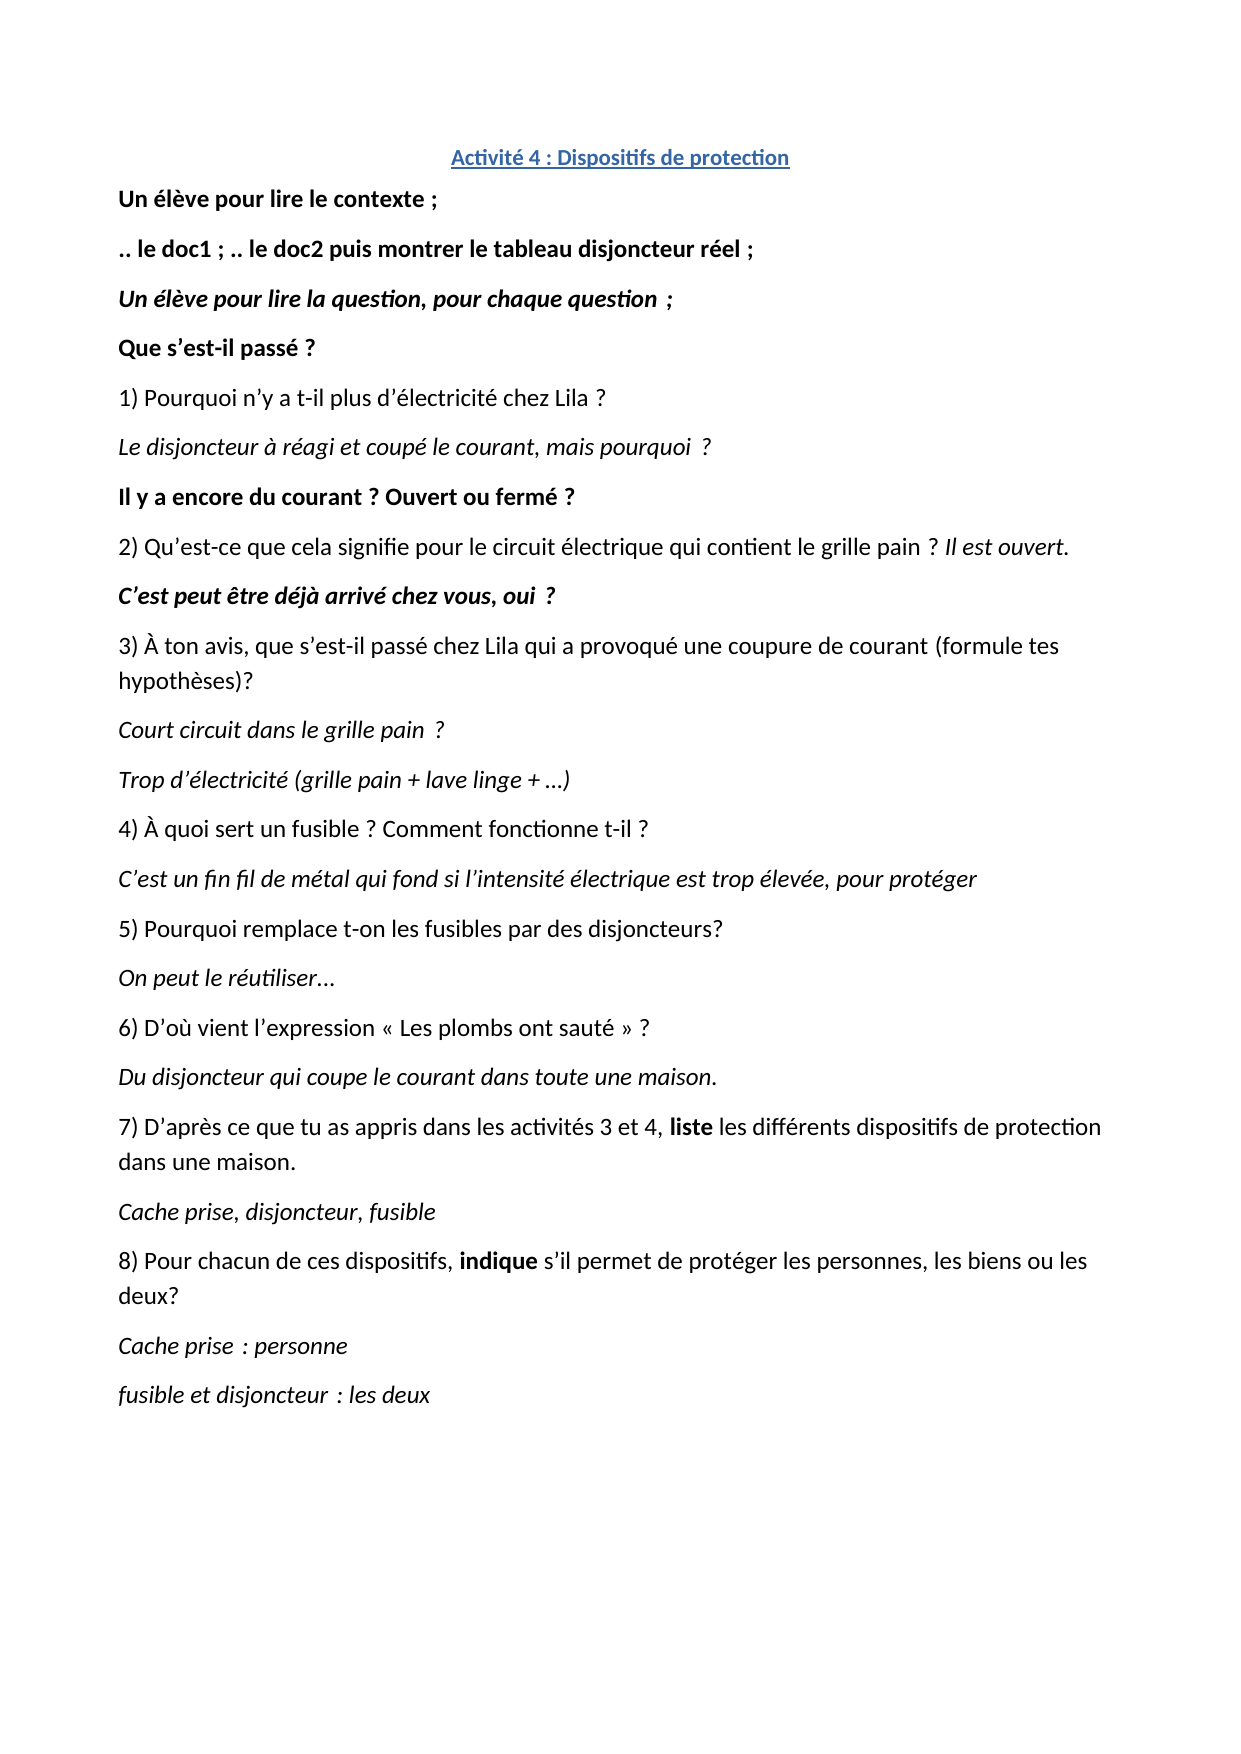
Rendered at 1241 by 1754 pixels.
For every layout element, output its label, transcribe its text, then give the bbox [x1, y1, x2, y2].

text Trop d’électricité (grille pain + lave linge + …) [118, 764, 1122, 794]
text Le disjoncteur à réagi et coupé le courant, mais pourquoi ? [118, 432, 1122, 462]
text 1) Pourquoi n’y a t-il plus d’électricité chez Lila ? [118, 382, 1122, 412]
text Court circuit dans le grille pain ? [118, 714, 1122, 745]
text Un élève pour lire la question, pour chaque question ; [118, 283, 1122, 313]
text .. le doc1 ; .. le doc2 puis montrer le tableau disjoncteur réel ; [118, 233, 1122, 264]
text C’est un fin fil de métal qui fond si l’intensité électrique est trop élevée, pour protéger [118, 863, 1122, 894]
text On peut le réutiliser... [118, 962, 1122, 993]
text 7) D’après ce que tu as appris dans les activités 3 et 4, liste les différents dispositifs de protection dans une maison. [118, 1111, 1122, 1177]
text Du disjoncteur qui coupe le courant dans toute une maison. [118, 1062, 1122, 1092]
text 4) À quoi sert un fusible ? Comment fonctionne t-il ? [118, 814, 1122, 844]
text Un élève pour lire le contexte ; [118, 184, 1122, 214]
text Cache prise, disjoncteur, fusible [118, 1196, 1122, 1226]
text 2) Qu’est-ce que cela signifie pour le circuit électrique qui contient le grille pain ? Il est ouvert. [118, 531, 1122, 561]
text Il y a encore du courant ? Ouvert ou fermé ? [118, 481, 1122, 512]
text fusible et disjoncteur : les deux [118, 1379, 1122, 1410]
text 8) Pour chacun de ces dispositifs, indique s’il permet de protéger les personnes, les biens ou les deux? [118, 1245, 1122, 1311]
text 5) Pourquoi remplace t-on les fusibles par des disjoncteurs? [118, 913, 1122, 943]
title Activité 4 : Dispositifs de protection [118, 143, 1122, 171]
text C’est peut être déjà arrivé chez vous, oui ? [118, 580, 1122, 611]
text 6) D’où vient l’expression « Les plombs ont sauté » ? [118, 1012, 1122, 1042]
text 3) À ton avis, que s’est-il passé chez Lila qui a provoqué une coupure de courant (formule tes hypothèses)? [118, 630, 1122, 695]
text Cache prise : personne [118, 1330, 1122, 1360]
text Que s’est-il passé ? [118, 332, 1122, 363]
